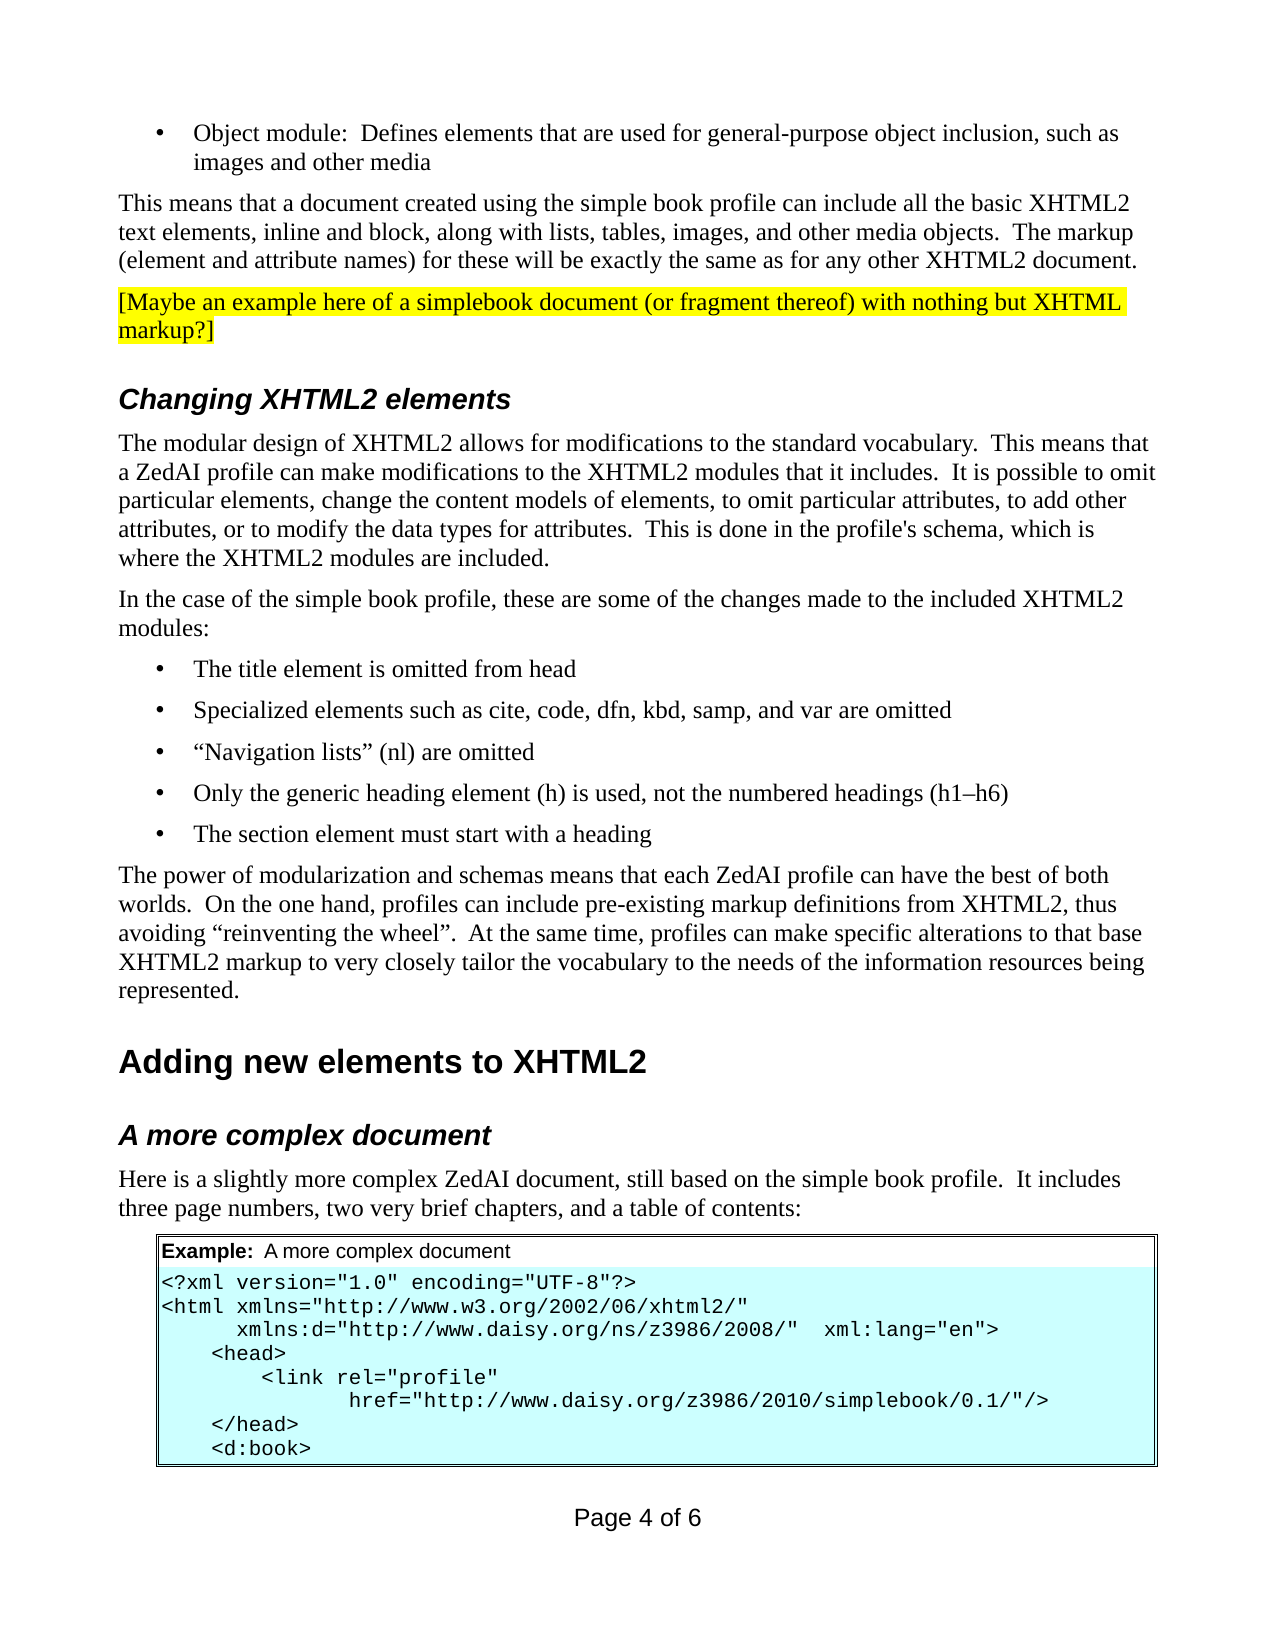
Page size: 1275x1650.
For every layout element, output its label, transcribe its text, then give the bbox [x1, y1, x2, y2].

subtitle A more complex document [118, 1118, 1157, 1151]
subtitle Adding new elements to XHTML2 [118, 1042, 1157, 1080]
list Specialized elements such as cite, code, dfn, kbd, samp, and var are omitted [156, 695, 1157, 724]
list The title element is omitted from head [156, 654, 1157, 683]
text <html xmlns="http://www.w3.org/2002/06/xhtml2/" [159, 1290, 1154, 1314]
text The power of modularization and schemas means that each ZedAI profile can have the best of both worlds. On the one hand, profiles can include pre-existing markup definitions from XHTML2, thus avoiding “reinventing the wheel”. At the same time, profiles can make specific alterations to that base XHTML2 markup to very closely tailor the vocabulary to the needs of the information resources being represented. [118, 860, 1157, 1004]
text <link rel="profile" [159, 1361, 1154, 1385]
list Only the generic heading element (h) is used, not the numbered headings (h1–h6) [156, 778, 1157, 807]
text <?xml version="1.0" encoding="UTF-8"?> [159, 1267, 1154, 1290]
text <head> [159, 1338, 1154, 1361]
text The modular design of XHTML2 allows for modifications to the standard vocabulary. This means that a ZedAI profile can make modifications to the XHTML2 modules that it includes. It is possible to omit particular elements, change the content models of elements, to omit particular attributes, to add other attributes, or to modify the data types for attributes. This is done in the profile's schema, which is where the XHTML2 modules are included. [118, 428, 1157, 572]
list Object module: Defines elements that are used for general-purpose object inclusion, such as images and other media [156, 118, 1157, 176]
text </head> [159, 1409, 1154, 1432]
text This means that a document created using the simple book profile can include all the basic XHTML2 text elements, inline and block, along with lists, tables, images, and other media objects. The markup (element and attribute names) for these will be exactly the same as for any other XHTML2 document. [118, 188, 1157, 274]
text <d:book> [159, 1432, 1154, 1464]
text In the case of the simple book profile, these are some of the changes made to the included XHTML2 modules: [118, 584, 1157, 642]
list The section element must start with a heading [156, 819, 1157, 848]
text [Maybe an example here of a simplebook document (or fragment thereof) with nothing but XHTML markup?] [214, 287, 1157, 344]
text Example: A more complex document [159, 1237, 1154, 1263]
text xmlns:d="http://www.daisy.org/ns/z3986/2008/" xml:lang="en"> [159, 1314, 1154, 1338]
subtitle Changing XHTML2 elements [118, 382, 1157, 415]
list “Navigation lists” (nl) are omitted [156, 737, 1157, 765]
text Here is a slightly more complex ZedAI document, still based on the simple book profile. It includes three page numbers, two very brief chapters, and a table of contents: [118, 1164, 1157, 1221]
text href="http://www.daisy.org/z3986/2010/simplebook/0.1/"/> [159, 1385, 1154, 1409]
